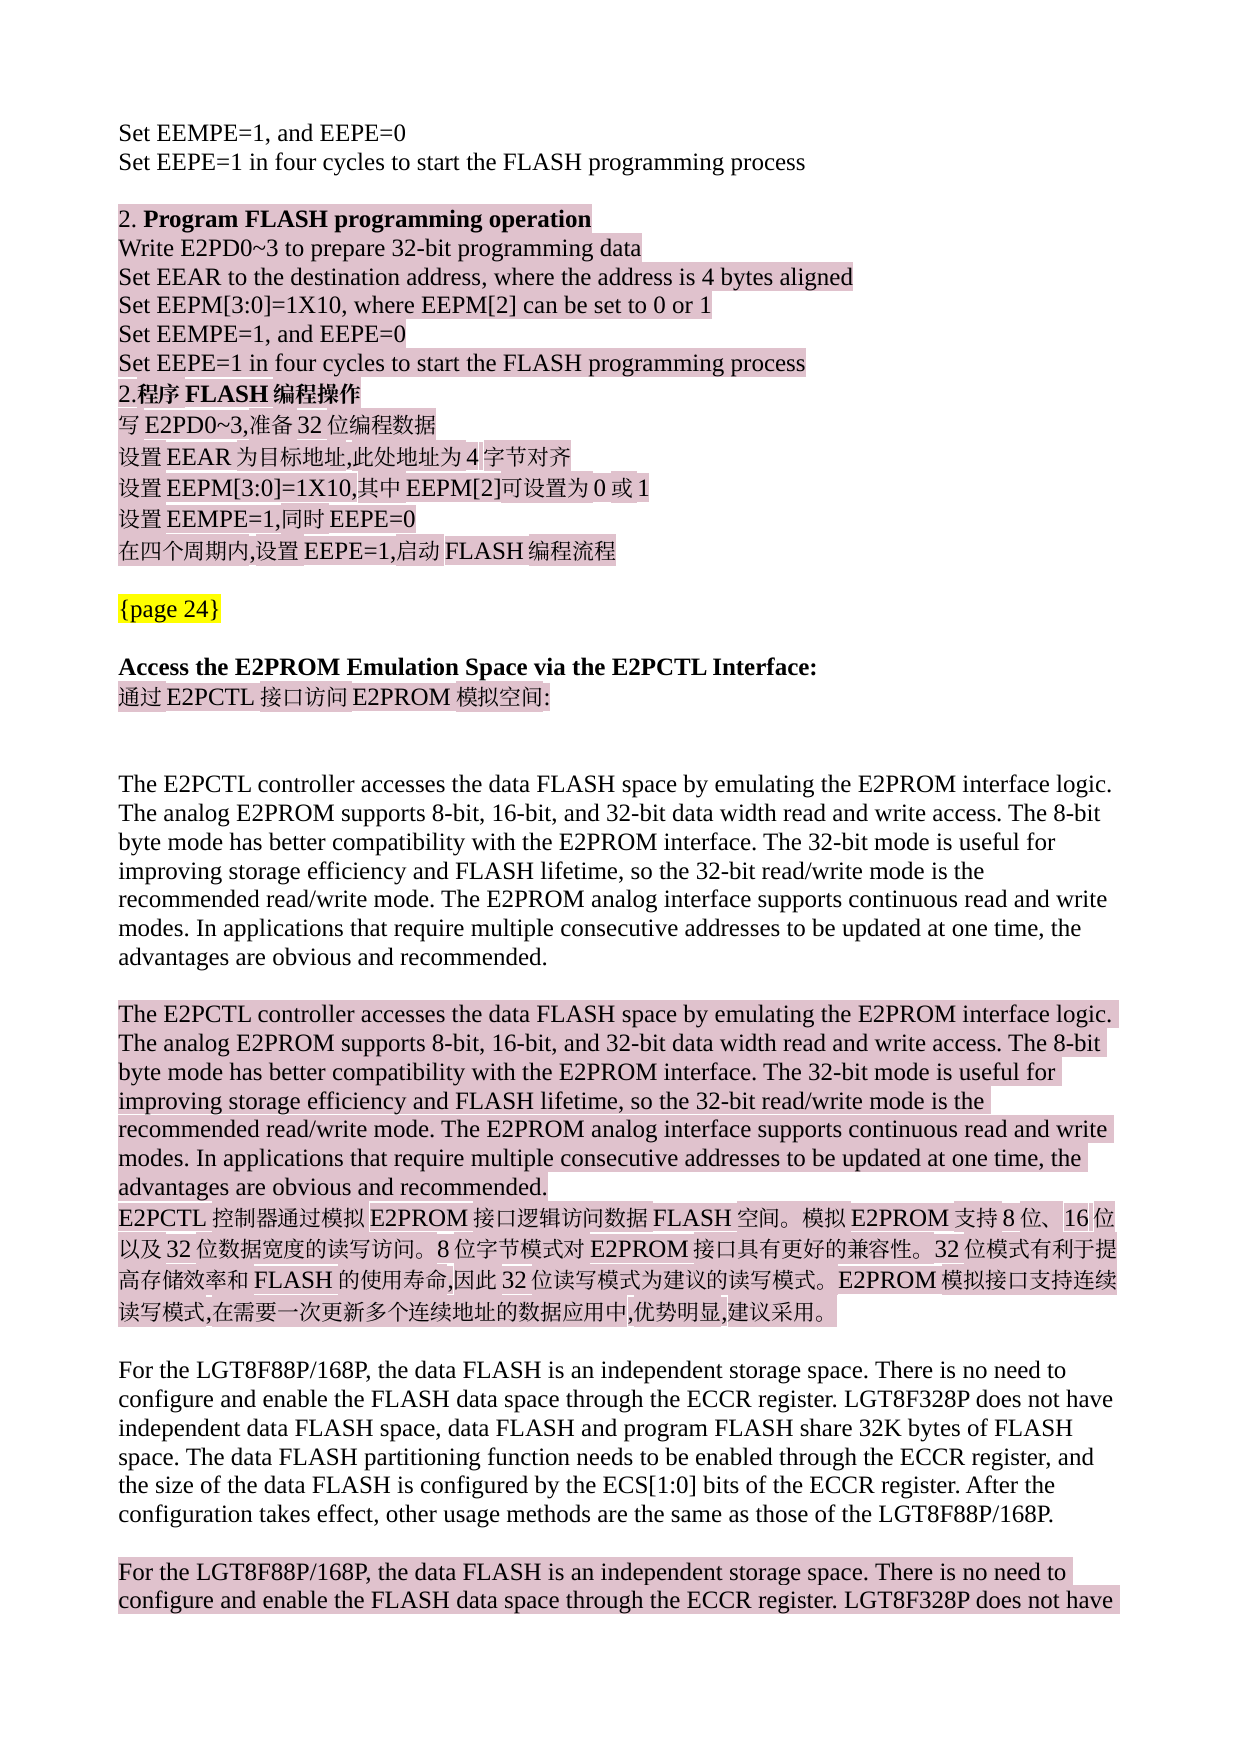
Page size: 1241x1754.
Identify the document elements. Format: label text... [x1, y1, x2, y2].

text For the LGT8F88P/168P, the data FLASH is an independent storage space. There is no need to configure and enable the FLASH data space through the ECCR register. LGT8F328P does not have independent data FLASH space, data FLASH and program FLASH share 32K bytes of FLASH space. The data FLASH partitioning function needs to be enabled through the ECCR register, and the size of the data FLASH is configured by the ECS[1:0] bits of the ECCR register. After the configuration takes effect, other usage methods are the same as those of the LGT8F88P/168P. [118, 1355, 1122, 1528]
text Set EEAR to the destination address, where the address is 4 bytes aligned [118, 262, 1122, 291]
text 2. Program FLASH programming operation [118, 204, 1122, 233]
text 写E2PD0~3,准备32位编程数据 [118, 408, 1122, 440]
text 设置EEMPE=1,同时EEPE=0 [118, 503, 1122, 534]
text The E2PCTL controller accesses the data FLASH space by emulating the E2PROM interface logic. The analog E2PROM supports 8-bit, 16-bit, and 32-bit data width read and write access. The 8-bit byte mode has better compatibility with the E2PROM interface. The 32-bit mode is useful for improving storage efficiency and FLASH lifetime, so the 32-bit read/write mode is the recommended read/write mode. The E2PROM analog interface supports continuous read and write modes. In applications that require multiple consecutive addresses to be updated at one time, the advantages are obvious and recommended. [118, 769, 1122, 971]
text Access the E2PROM Emulation Space via the E2PCTL Interface: [118, 652, 1122, 681]
text 设置EEAR为目标地址,此处地址为4字节对齐 [118, 440, 1122, 471]
text Set EEMPE=1, and EEPE=0 [118, 118, 1122, 147]
text 设置EEPM[3:0]=1X10,其中EEPM[2]可设置为0或1 [118, 471, 1122, 503]
text For the LGT8F88P/168P, the data FLASH is an independent storage space. There is no need to configure and enable the FLASH data space through the ECCR register. LGT8F328P does not have [118, 1557, 1122, 1614]
text {page 24} [118, 594, 1122, 623]
text Set EEPE=1 in four cycles to start the FLASH programming process [118, 147, 1122, 176]
text 通过E2PCTL接口访问E2PROM模拟空间: [118, 681, 1122, 712]
text Set EEMPE=1, and EEPE=0 [118, 319, 1122, 348]
text Write E2PD0~3 to prepare 32-bit programming data [118, 233, 1122, 262]
text 2.程序FLASH编程操作 [118, 377, 1122, 408]
text Set EEPE=1 in four cycles to start the FLASH programming process [118, 348, 1122, 377]
text The E2PCTL controller accesses the data FLASH space by emulating the E2PROM interface logic. The analog E2PROM supports 8-bit, 16-bit, and 32-bit data width read and write access. The 8-bit byte mode has better compatibility with the E2PROM interface. The 32-bit mode is useful for improving storage efficiency and FLASH lifetime, so the 32-bit read/write mode is the recommended read/write mode. The E2PROM analog interface supports continuous read and write modes. In applications that require multiple consecutive addresses to be updated at one time, the advantages are obvious and recommended. [118, 999, 1122, 1201]
text Set EEPM[3:0]=1X10, where EEPM[2] can be set to 0 or 1 [118, 291, 1122, 319]
text E2PCTL控制器通过模拟E2PROM接口逻辑访问数据FLASH空间。模拟E2PROM支持8位、16位以及32位数据宽度的读写访问。8位字节模式对E2PROM接口具有更好的兼容性。32位模式有利于提高存储效率和FLASH的使用寿命,因此32位读写模式为建议的读写模式。E2PROM模拟接口支持连续读写模式,在需要一次更新多个连续地址的数据应用中,优势明显,建议采用。 [118, 1201, 1122, 1327]
text 在四个周期内,设置EEPE=1,启动FLASH编程流程 [118, 534, 1122, 566]
